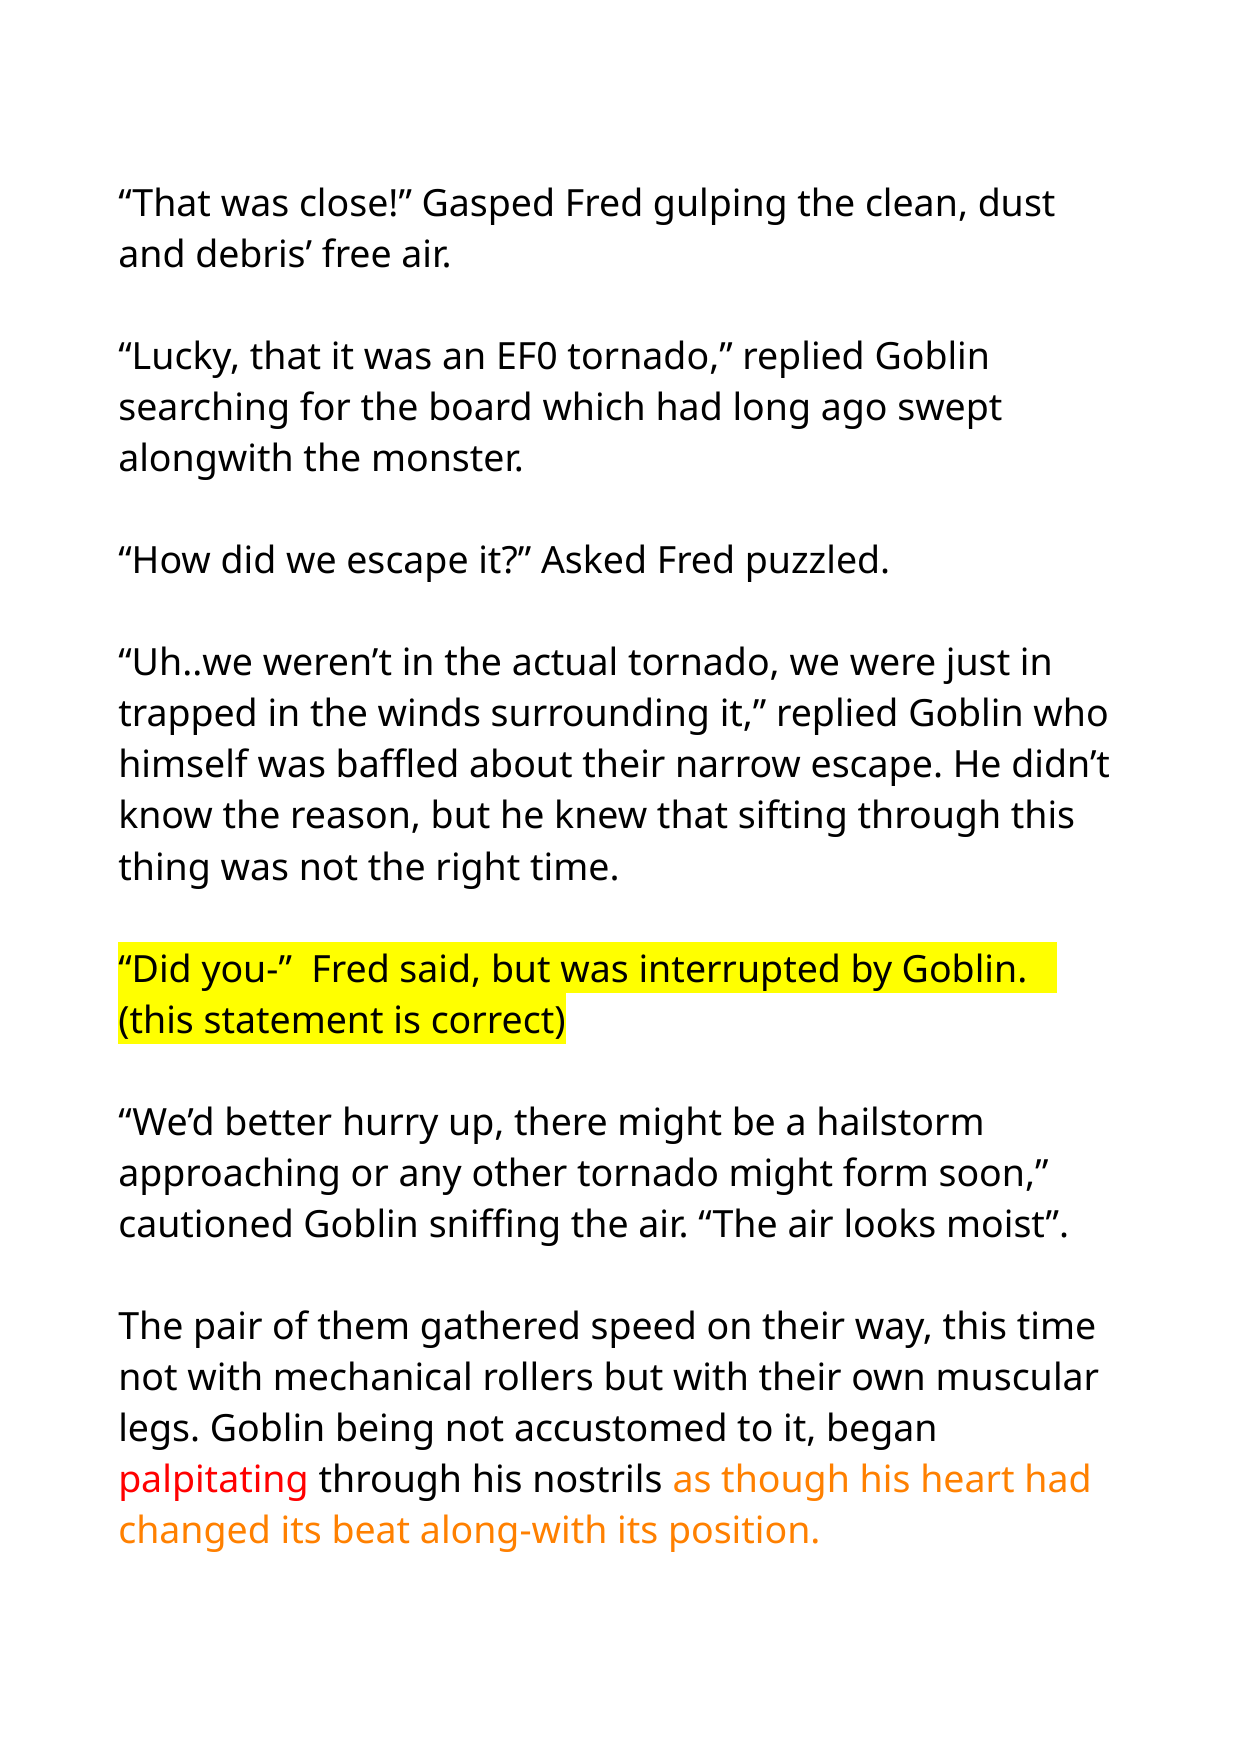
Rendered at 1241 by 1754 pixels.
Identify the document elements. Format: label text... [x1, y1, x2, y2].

text “Uh..we weren’t in the actual tornado, we were just in trapped in the winds surrounding it,” replied Goblin who himself was baffled about their narrow escape. He didn’t know the reason, but he knew that sifting through this thing was not the right time. [118, 636, 1122, 891]
text “We’d better hurry up, there might be a hailstorm approaching or any other tornado might form soon,” cautioned Goblin sniffing the air. “The air looks moist”. [118, 1095, 1122, 1248]
text The pair of them gathered speed on their way, this time not with mechanical rollers but with their own muscular legs. Goblin being not accustomed to it, began palpitating through his nostrils as though his heart had changed its beat along-with its position. [118, 1299, 1122, 1554]
text “Did you-” Fred said, but was interrupted by Goblin. (this statement is correct) [118, 942, 1122, 1044]
text “That was close!” Gasped Fred gulping the clean, dust and debris’ free air. [118, 176, 1122, 278]
text “Lucky, that it was an EF0 tornado,” replied Goblin searching for the board which had long ago swept alongwith the monster. [118, 329, 1122, 483]
text “How did we escape it?” Asked Fred puzzled. [118, 534, 1122, 585]
